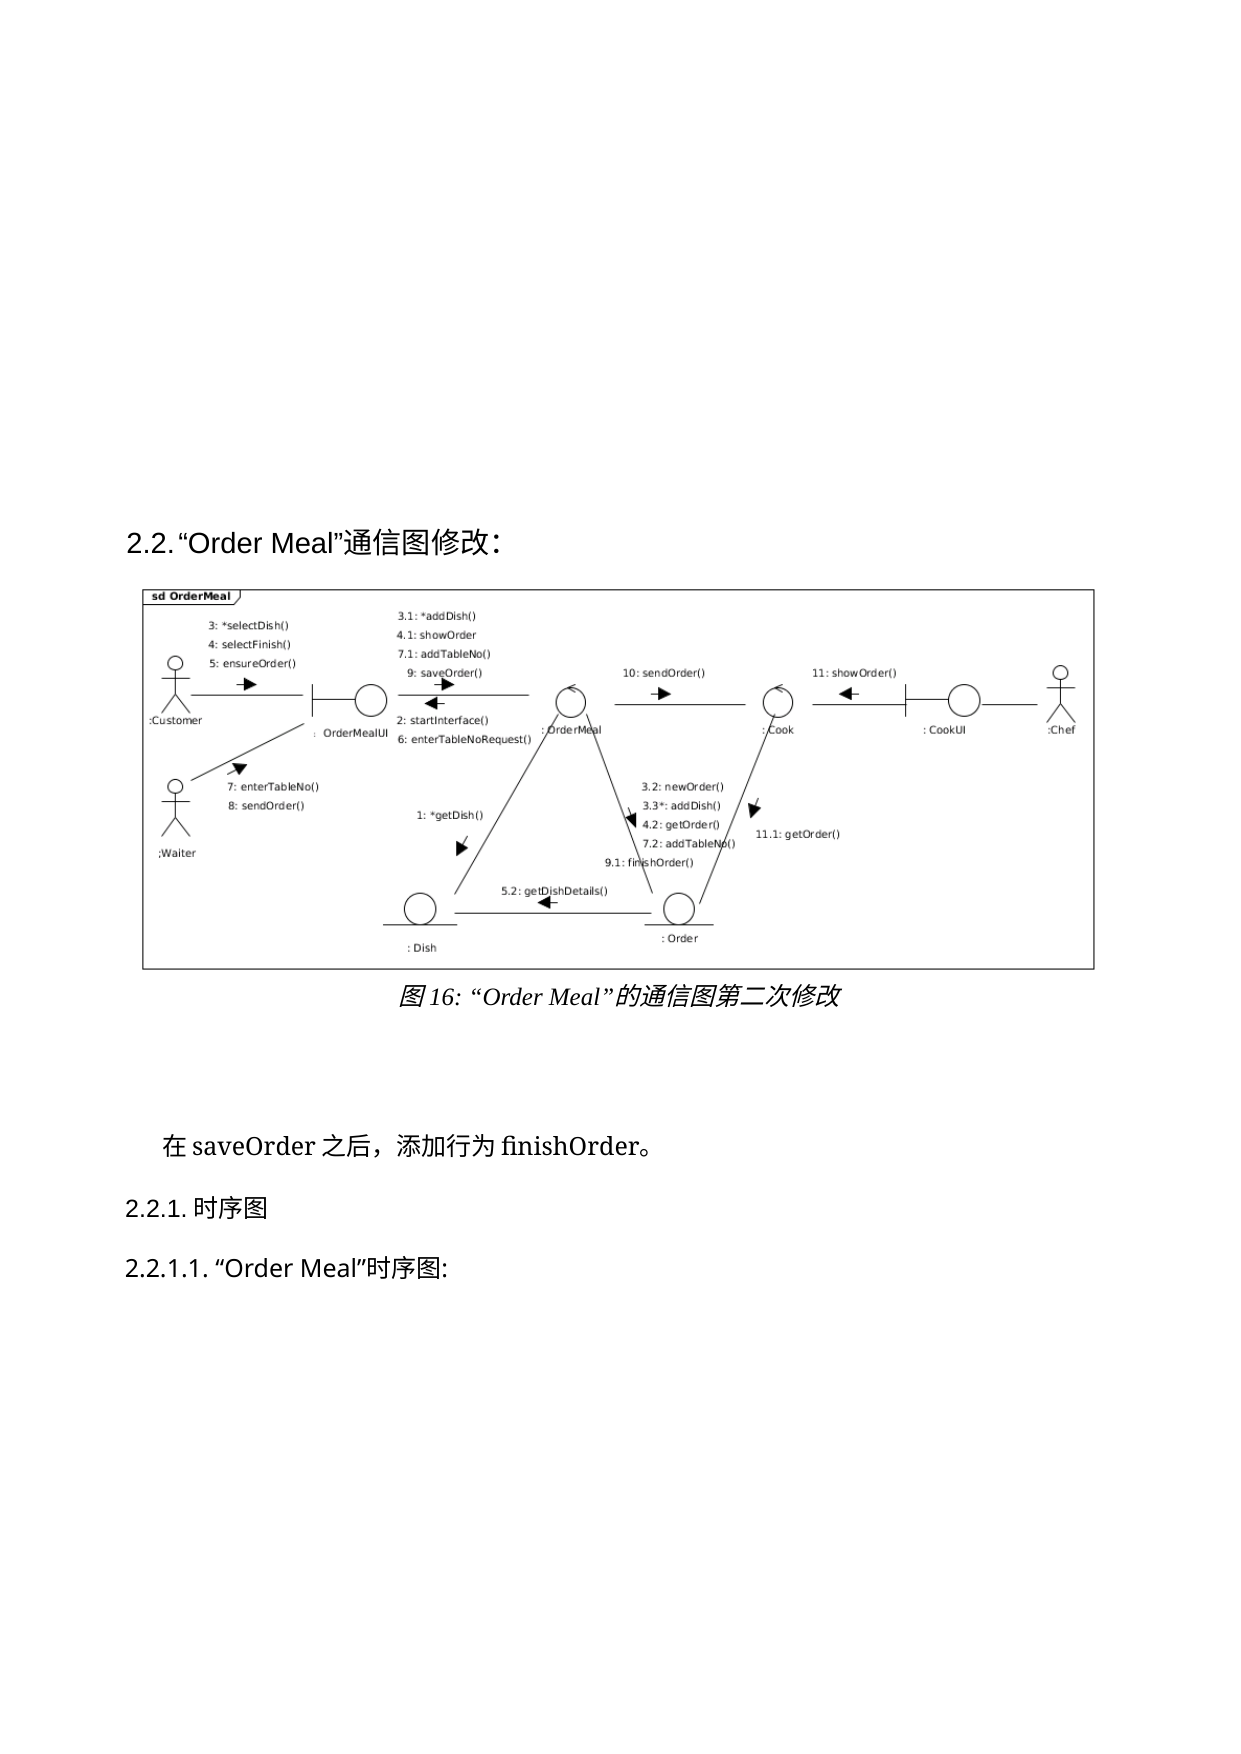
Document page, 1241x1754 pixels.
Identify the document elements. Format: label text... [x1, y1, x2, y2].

subtitle “Order Meal”时序图: [118, 1248, 1122, 1284]
subtitle “Order Meal”通信图修改： [118, 520, 1122, 562]
picture [134, 583, 1106, 977]
text 图 16: “Order Meal”的通信图第二次修改 [118, 583, 1122, 1012]
text 在saveOrder之后，添加行为finishOrder。 [118, 1127, 1122, 1163]
subtitle 时序图 [118, 1188, 1122, 1225]
